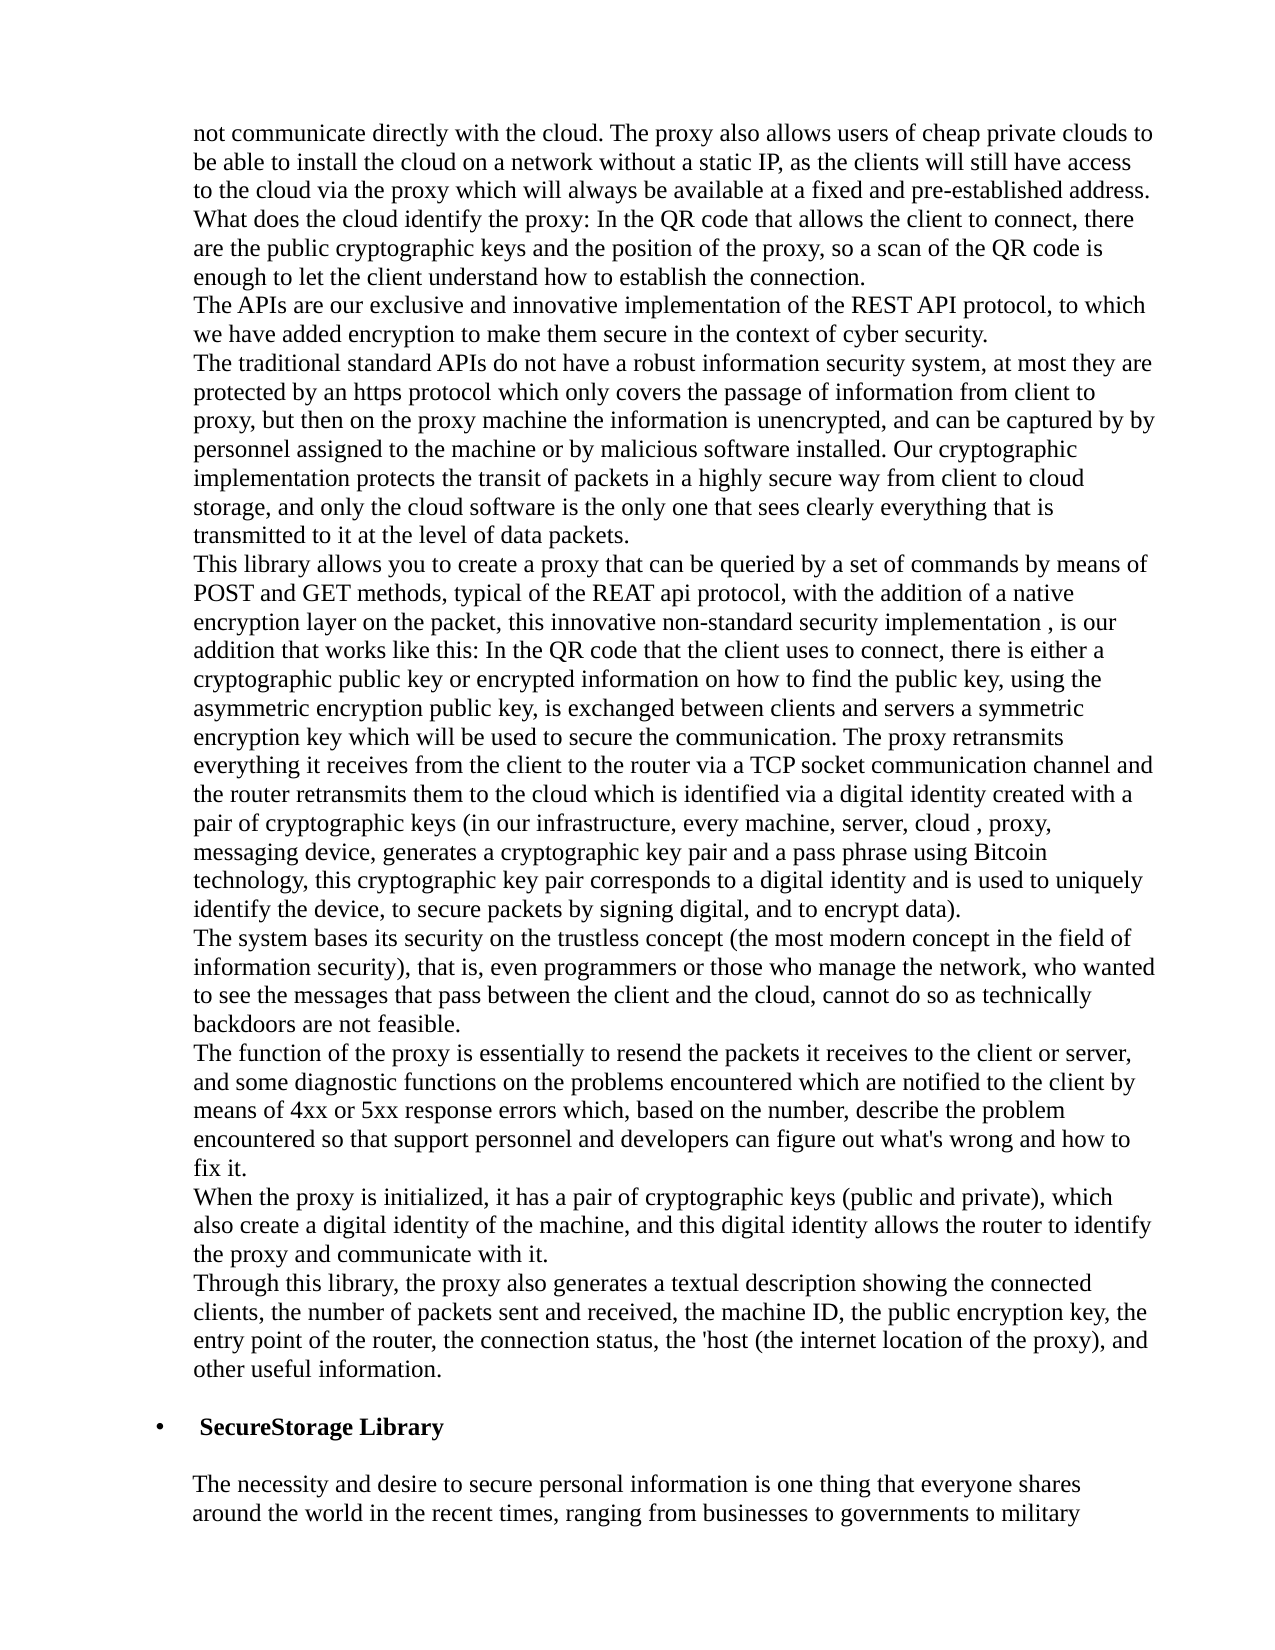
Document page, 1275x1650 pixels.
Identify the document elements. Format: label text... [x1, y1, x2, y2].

list not communicate directly with the cloud. The proxy also allows users of cheap private clouds to be able to install the cloud on a network without a static IP, as the clients will still have access to the cloud via the proxy which will always be available at a fixed and pre-established address. What does the cloud identify the proxy: In the QR code that allows the client to connect, there are the public cryptographic keys and the position of the proxy, so a scan of the QR code is enough to let the client understand how to establish the connection. The APIs are our exclusive and innovative implementation of the REST API protocol, to which we have added encryption to make them secure in the context of cyber security. The traditional standard APIs do not have a robust information security system, at most they are protected by an https protocol which only covers the passage of information from client to proxy, but then on the proxy machine the information is unencrypted, and can be captured by by personnel assigned to the machine or by malicious software installed. Our cryptographic implementation protects the transit of packets in a highly secure way from client to cloud storage, and only the cloud software is the only one that sees clearly everything that is transmitted to it at the level of data packets. This library allows you to create a proxy that can be queried by a set of commands by means of POST and GET methods, typical of the REAT api protocol, with the addition of a native encryption layer on the packet, this innovative non-standard security implementation , is our addition that works like this: In the QR code that the client uses to connect, there is either a cryptographic public key or encrypted information on how to find the public key, using the asymmetric encryption public key, is exchanged between clients and servers a symmetric encryption key which will be used to secure the communication. The proxy retransmits everything it receives from the client to the router via a TCP socket communication channel and the router retransmits them to the cloud which is identified via a digital identity created with a pair of cryptographic keys (in our infrastructure, every machine, server, cloud , proxy, messaging device, generates a cryptographic key pair and a pass phrase using Bitcoin technology, this cryptographic key pair corresponds to a digital identity and is used to uniquely identify the device, to secure packets by signing digital, and to encrypt data). The system bases its security on the trustless concept (the most modern concept in the field of information security), that is, even programmers or those who manage the network, who wanted to see the messages that pass between the client and the cloud, cannot do so as technically backdoors are not feasible. The function of the proxy is essentially to resend the packets it receives to the client or server, and some diagnostic functions on the problems encountered which are notified to the client by means of 4xx or 5xx response errors which, based on the number, describe the problem encountered so that support personnel and developers can figure out what's wrong and how to fix it. When the proxy is initialized, it has a pair of cryptographic keys (public and private), which also create a digital identity of the machine, and this digital identity allows the router to identify the proxy and communicate with it. Through this library, the proxy also generates a textual description showing the connected clients, the number of packets sent and received, the machine ID, the public encryption key, the entry point of the router, the connection status, the 'host (the internet location of the proxy), and other useful information. [156, 118, 1157, 1383]
list SecureStorage Library [156, 1412, 1157, 1469]
text The necessity and desire to secure personal information is one thing that everyone shares around the world in the recent times, ranging from businesses to governments to military [192, 1469, 1157, 1527]
